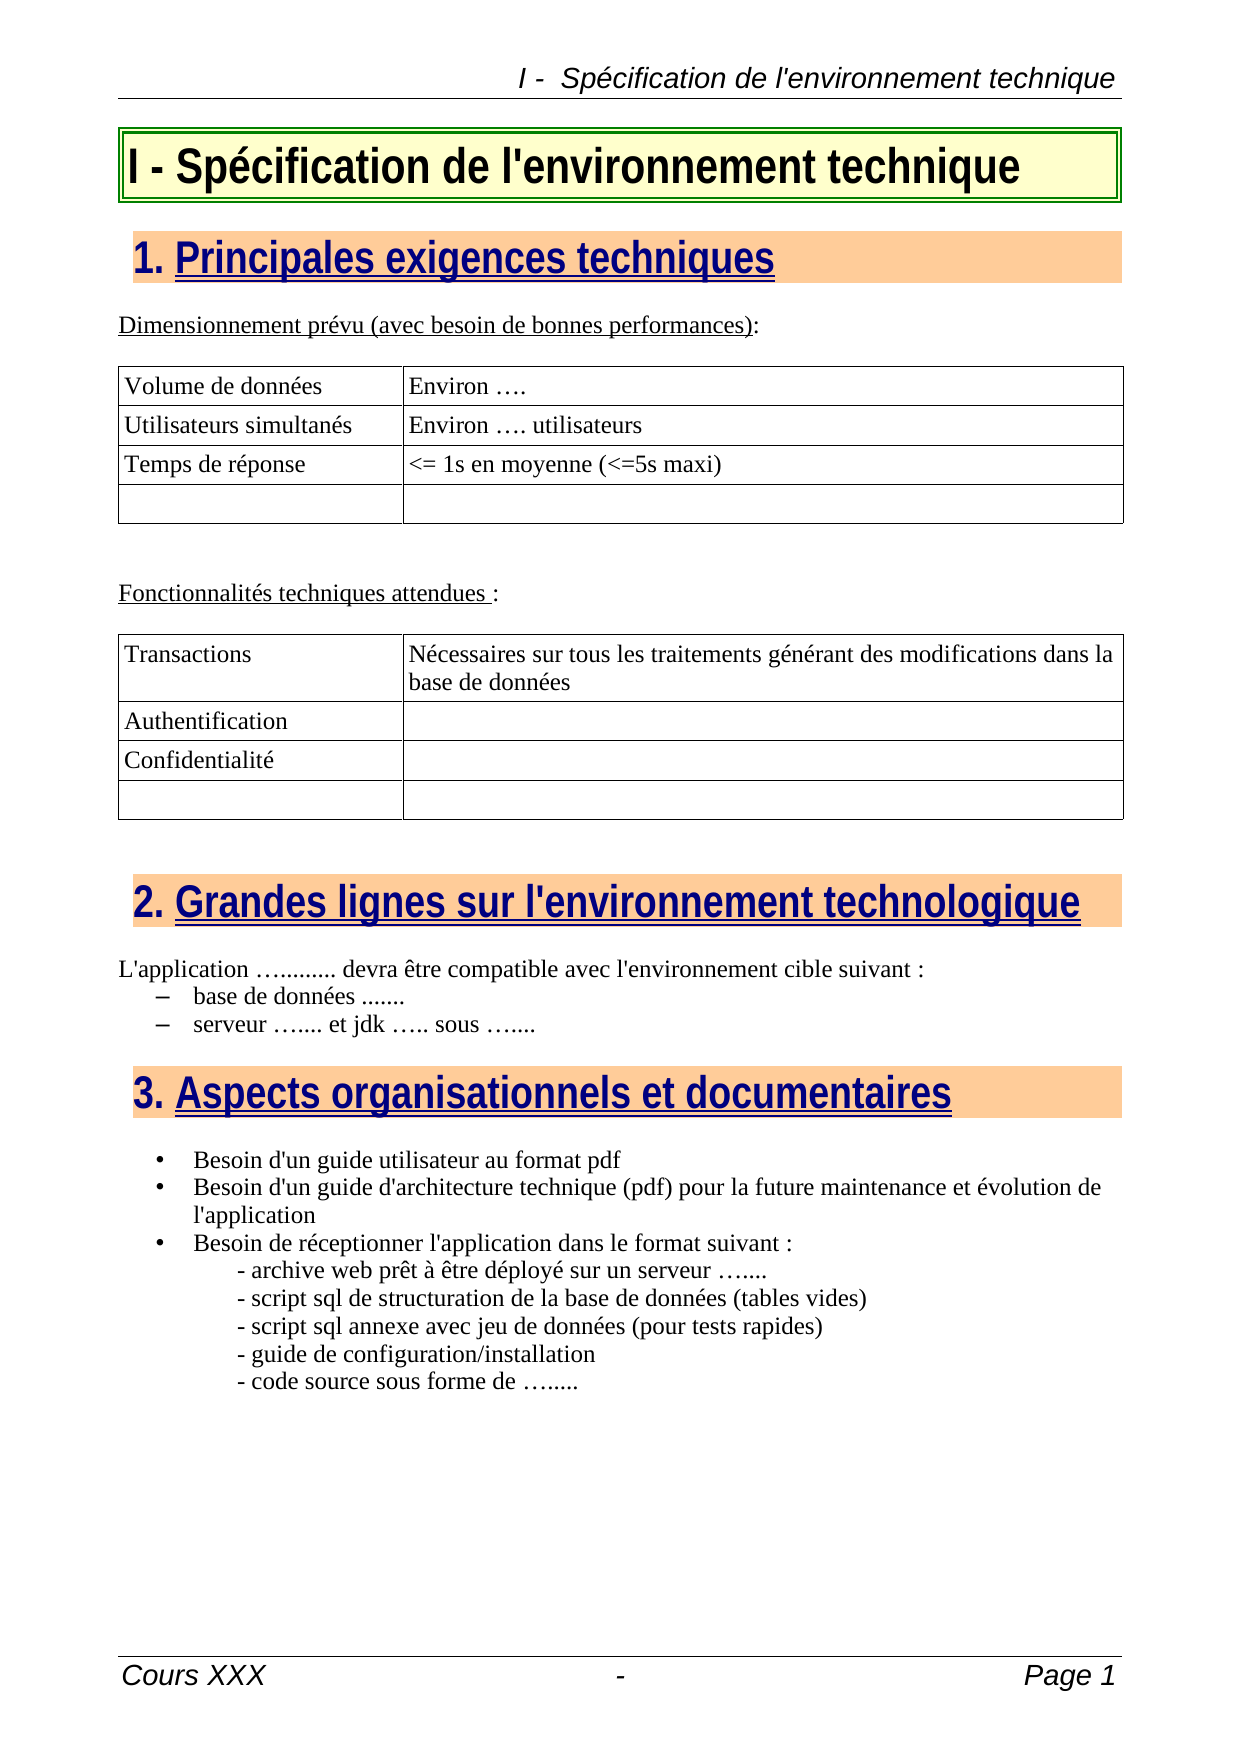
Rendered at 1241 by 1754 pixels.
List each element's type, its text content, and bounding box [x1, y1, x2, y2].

list Besoin d'un guide d'architecture technique (pdf) pour la future maintenance et évolution de l'application [156, 1173, 1122, 1229]
table_cell Environ …. utilisateurs [404, 406, 1123, 445]
subtitle Principales exigences techniques [133, 231, 1122, 283]
table_cell [119, 781, 402, 819]
table_cell <= 1s en moyenne (<=5s maxi) [404, 446, 1123, 484]
list serveur ….... et jdk ….. sous ….... [156, 1010, 1122, 1038]
table_cell [404, 702, 1123, 740]
list - script sql annexe avec jeu de données (pour tests rapides) - guide de configuration/installation - code source sous forme de …..... [156, 1312, 1122, 1395]
table_cell Authentification [119, 702, 402, 740]
list Besoin de réceptionner l'application dans le format suivant : [156, 1229, 1122, 1257]
table_cell Confidentialité [119, 741, 402, 780]
table_cell Utilisateurs simultanés [119, 406, 402, 445]
table_header Nécessaires sur tous les traitements générant des modifications dans la base de données [404, 635, 1123, 701]
table_cell Temps de réponse [119, 446, 402, 484]
table_cell [404, 485, 1123, 523]
table_cell [119, 485, 402, 523]
text L'application …......... devra être compatible avec l'environnement cible suivant : [118, 955, 1122, 982]
table_header Environ …. [404, 367, 1123, 405]
table_cell [404, 781, 1123, 819]
subtitle Grandes lignes sur l'environnement technologique [133, 874, 1122, 927]
table_cell [404, 741, 1123, 780]
list - script sql de structuration de la base de données (tables vides) [156, 1284, 1122, 1312]
subtitle Aspects organisationnels et documentaires [133, 1066, 1122, 1118]
table_header Transactions [119, 635, 402, 701]
text Fonctionnalités techniques attendues : [118, 579, 1122, 606]
table_header Volume de données [119, 367, 402, 405]
list Besoin d'un guide utilisateur au format pdf [156, 1146, 1122, 1173]
list - archive web prêt à être déployé sur un serveur ….... [156, 1257, 1122, 1284]
list base de données ....... [156, 982, 1122, 1010]
text Dimensionnement prévu (avec besoin de bonnes performances): [118, 311, 1122, 338]
